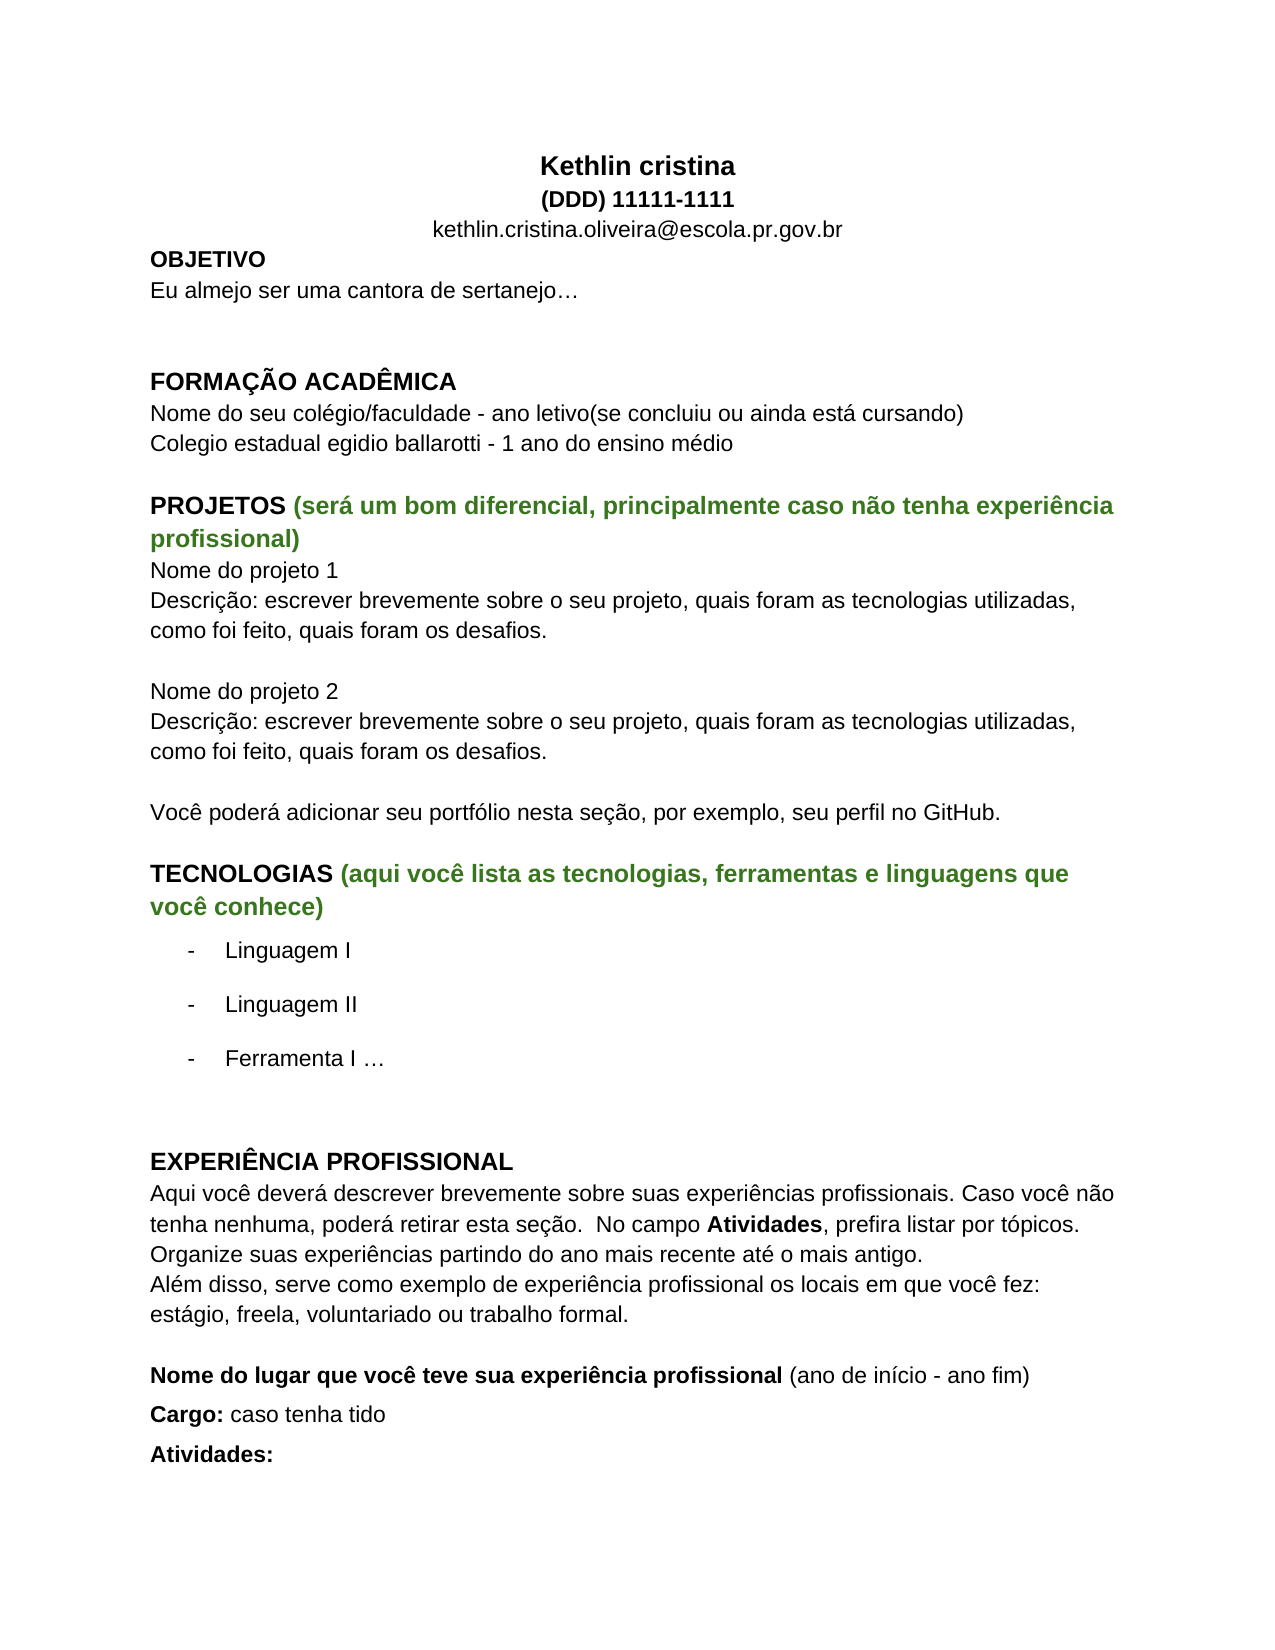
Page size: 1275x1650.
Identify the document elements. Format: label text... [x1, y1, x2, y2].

text (DDD) 11111-1111 [150, 186, 1125, 212]
text Cargo: caso tenha tido [150, 1401, 1125, 1427]
list Linguagem II [187, 979, 1125, 1026]
text Kethlin cristina [150, 150, 1125, 181]
text Eu almejo ser uma cantora de sertanejo… [150, 277, 1125, 303]
text Nome do projeto 2 [150, 678, 1125, 704]
text Além disso, serve como exemplo de experiência profissional os locais em que você fez: estágio, freela, voluntariado ou trabalho formal. [150, 1271, 1125, 1327]
text Nome do seu colégio/faculdade - ano letivo(se concluiu ou ainda está cursando) [150, 400, 1125, 427]
text Atividades: [150, 1441, 1125, 1467]
text EXPERIÊNCIA PROFISSIONAL [150, 1147, 1125, 1176]
list Ferramenta I … [187, 1033, 1125, 1080]
text Nome do lugar que você teve sua experiência profissional (ano de início - ano fim) [150, 1362, 1125, 1388]
text FORMAÇÃO ACADÊMICA [150, 367, 1125, 396]
text Você poderá adicionar seu portfólio nesta seção, por exemplo, seu perfil no GitHub. [150, 798, 1125, 825]
text Descrição: escrever brevemente sobre o seu projeto, quais foram as tecnologias utilizadas, como foi feito, quais foram os desafios. [150, 708, 1125, 764]
text TECNOLOGIAS (aqui você lista as tecnologias, ferramentas e linguagens que você conhece) [150, 859, 1125, 921]
text Descrição: escrever brevemente sobre o seu projeto, quais foram as tecnologias utilizadas, como foi feito, quais foram os desafios. [150, 587, 1125, 644]
list Linguagem I [187, 925, 1125, 972]
text kethlin.cristina.oliveira@escola.pr.gov.br [150, 216, 1125, 242]
text Nome do projeto 1 [150, 557, 1125, 583]
text Aqui você deverá descrever brevemente sobre suas experiências profissionais. Caso você não tenha nenhuma, poderá retirar esta seção. No campo Atividades, prefira listar por tópicos. Organize suas experiências partindo do ano mais recente até o mais antigo. [150, 1180, 1125, 1267]
text OBJETIVO [150, 246, 1125, 273]
text Colegio estadual egidio ballarotti - 1 ano do ensino médio [150, 430, 1125, 457]
text PROJETOS (será um bom diferencial, principalmente caso não tenha experiência profissional) [150, 491, 1125, 553]
